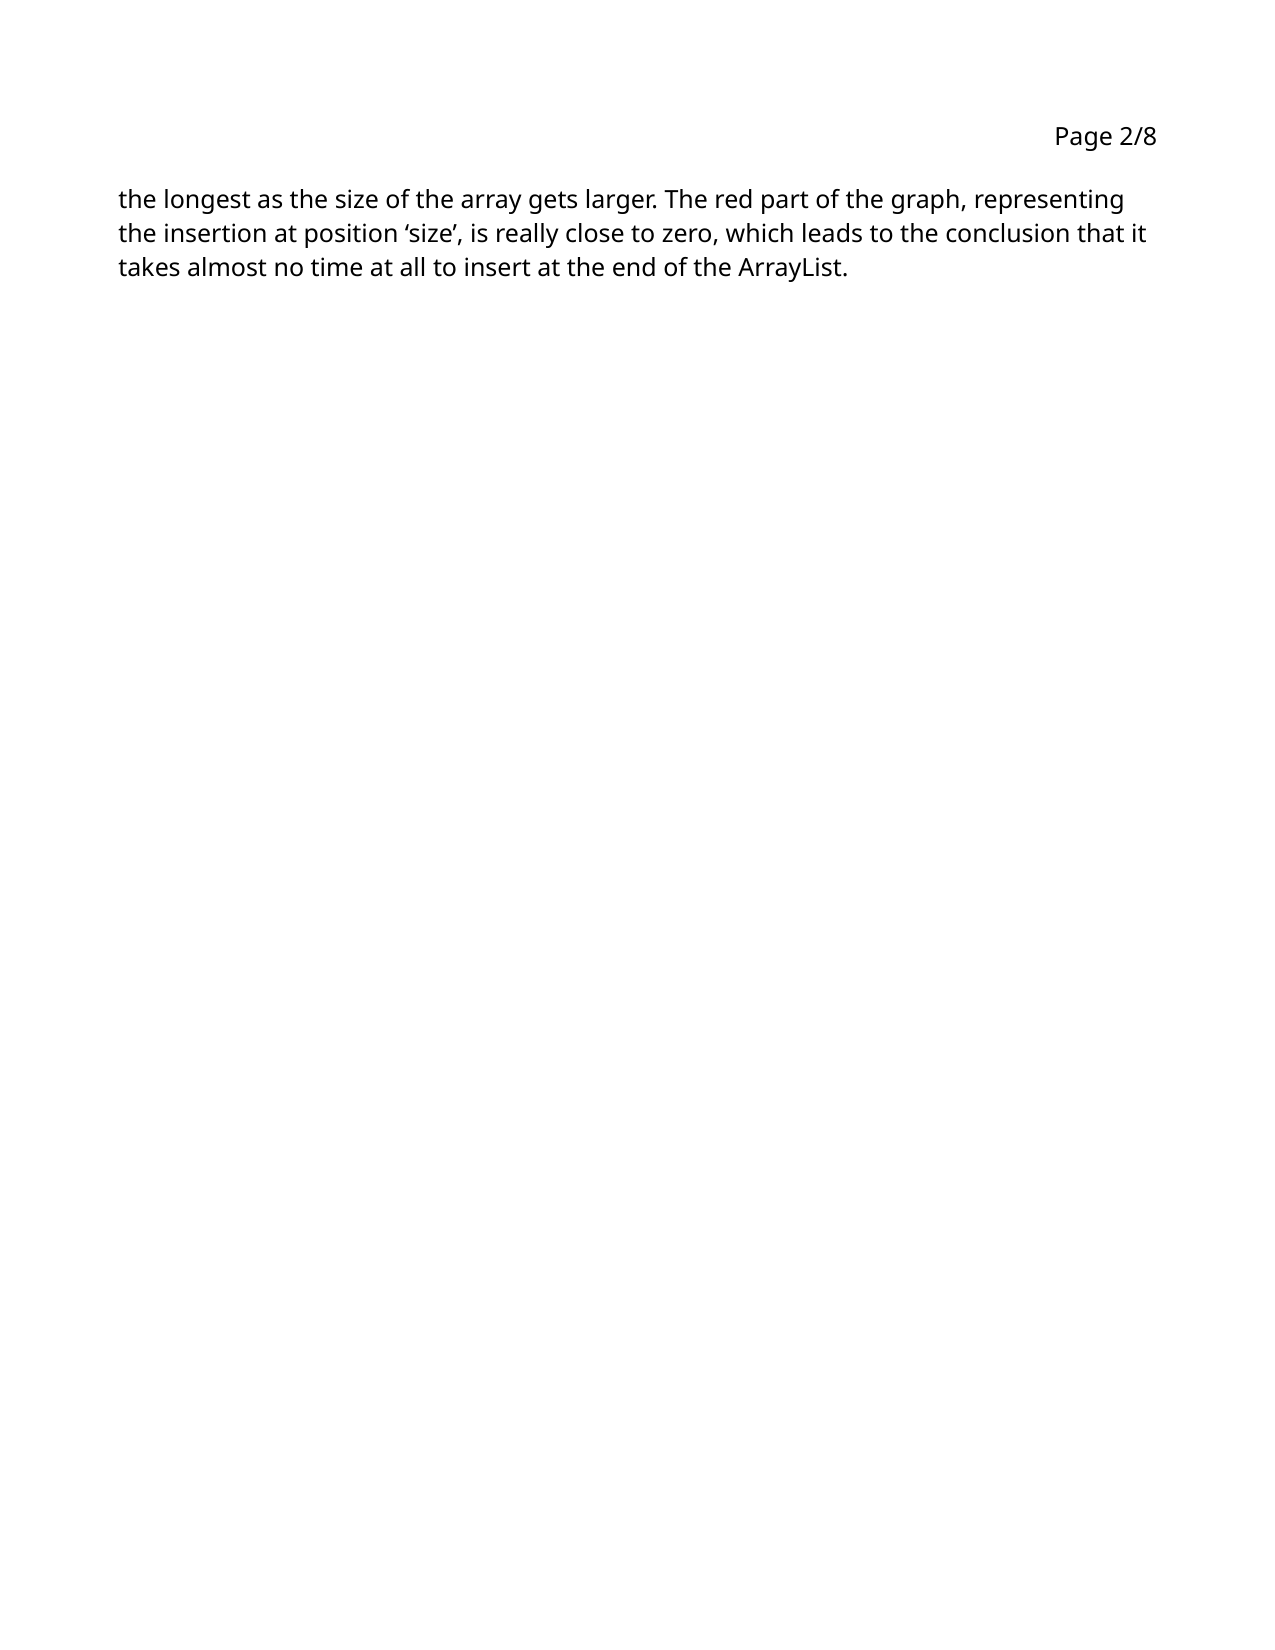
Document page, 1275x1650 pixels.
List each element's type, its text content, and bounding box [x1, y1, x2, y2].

text the longest as the size of the array gets larger. The red part of the graph, representing the insertion at position ‘size’, is really close to zero, which leads to the conclusion that it takes almost no time at all to insert at the end of the ArrayList. [118, 182, 1157, 284]
